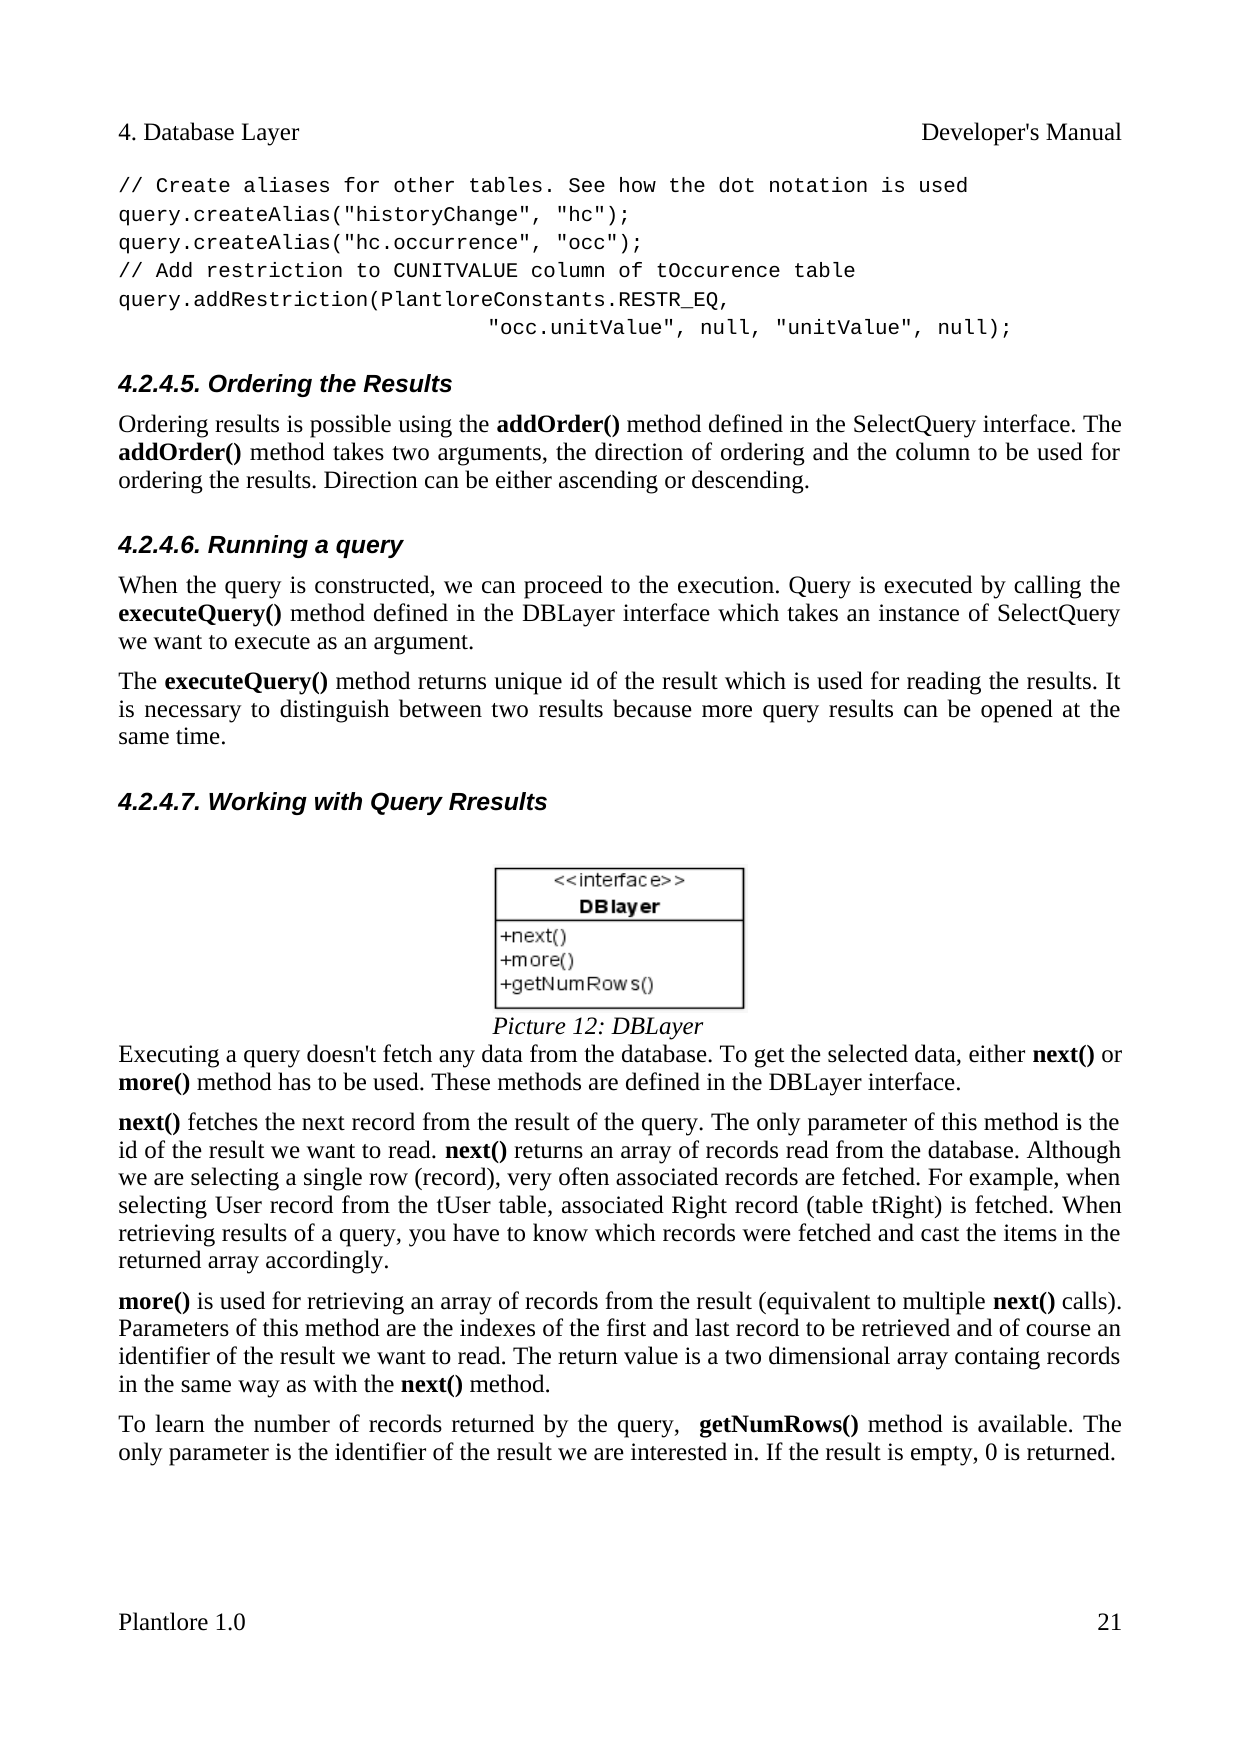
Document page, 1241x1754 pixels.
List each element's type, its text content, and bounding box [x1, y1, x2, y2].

text "occ.unitValue", null, "unitValue", null); [118, 317, 1122, 341]
text To learn the number of records returned by the query, getNumRows() method is available. The only parameter is the identifier of the result we are interested in. If the result is empty, 0 is returned. [118, 1410, 1122, 1466]
text // Add restriction to CUNITVALUE column of tOccurence table [118, 260, 1122, 284]
text query.createAlias("historyChange", "hc"); [118, 204, 1122, 227]
text Picture 12: DBLayer [492, 1013, 748, 1040]
text When the query is constructed, we can proceed to the execution. Query is executed by calling the executeQuery() method defined in the DBLayer interface which takes an instance of SelectQuery we want to execute as an argument. [118, 571, 1122, 654]
text Executing a query doesn't fetch any data from the database. To get the selected data, either next() or more() method has to be used. These methods are defined in the DBLayer interface. [118, 828, 1122, 1096]
text more() is used for retrieving an array of records from the result (equivalent to multiple next() calls). Parameters of this method are the indexes of the first and last record to be retrieved and of course an identifier of the result we want to read. The return value is a two dimensional array containg records in the same way as with the next() method. [118, 1287, 1122, 1398]
text query.addRestriction(PlantloreConstants.RESTR_EQ, [118, 289, 1122, 312]
subtitle 4.2.4.6. Running a query [118, 531, 1122, 559]
text // Create aliases for other tables. See how the dot notation is used [118, 175, 1122, 199]
subtitle 4.2.4.7. Working with Query Rresults [118, 788, 1122, 815]
text Ordering results is possible using the addOrder() method defined in the SelectQuery interface. The addOrder() method takes two arguments, the direction of ordering and the column to be used for ordering the results. Direction can be either ascending or descending. [118, 411, 1122, 494]
text query.createAlias("hc.occurrence", "occ"); [118, 232, 1122, 256]
text next() fetches the next record from the result of the query. The only parameter of this method is the id of the result we want to read. next() returns an array of records read from the database. Although we are selecting a single row (record), very often associated records are fetched. For example, when selecting User record from the tUser table, associated Right record (table tRight) is fetched. When retrieving results of a query, you have to know which records were fetched and cast the items in the returned array accordingly. [118, 1108, 1122, 1274]
subtitle [492, 852, 748, 864]
text The executeQuery() method returns unique id of the result which is used for reading the results. It is necessary to distinguish between two results because more query results can be opened at the same time. [118, 667, 1122, 750]
subtitle 4.2.4.5. Ordering the Results [118, 370, 1122, 398]
picture [492, 864, 748, 1013]
